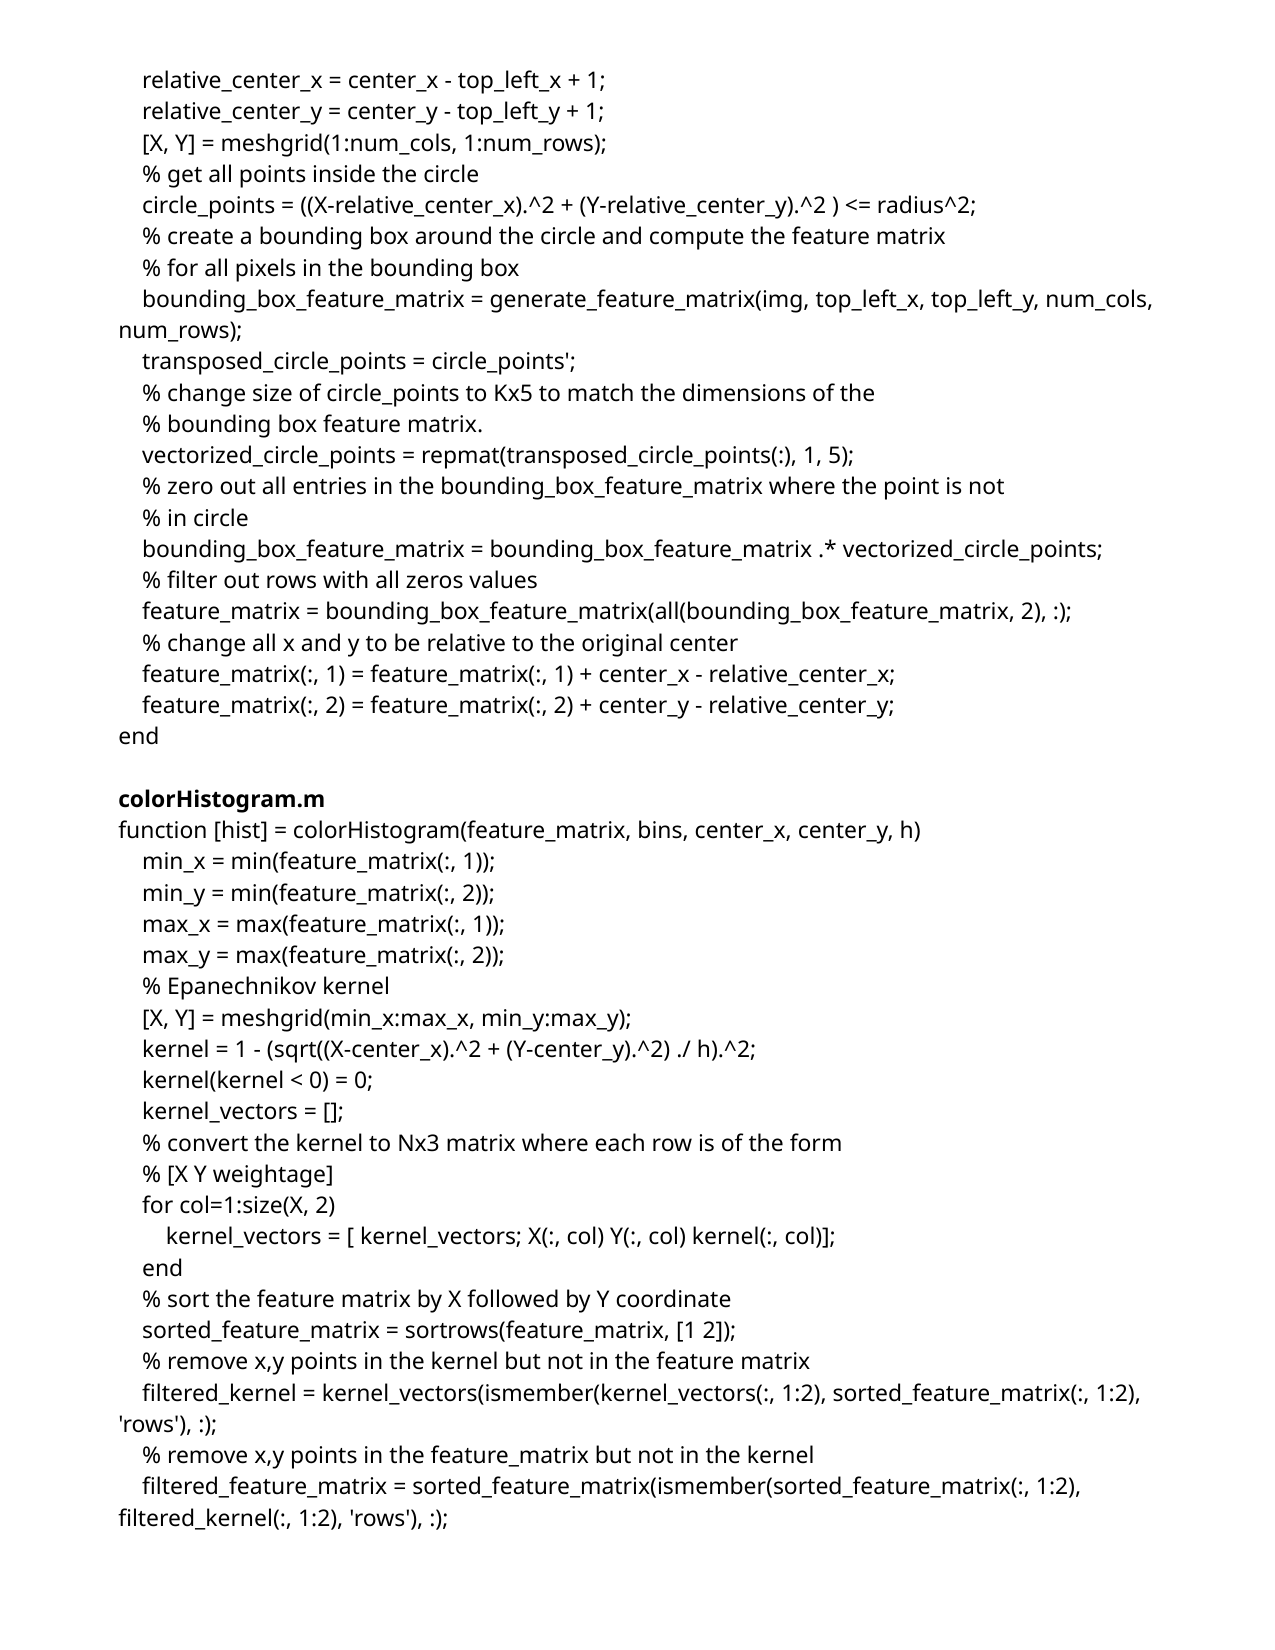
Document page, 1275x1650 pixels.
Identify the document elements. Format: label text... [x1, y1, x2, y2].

text for col=1:size(X, 2) [118, 1189, 1157, 1220]
text % Epanechnikov kernel [118, 970, 1157, 1002]
text % get all points inside the circle [118, 158, 1157, 189]
text relative_center_x = center_x - top_left_x + 1; [118, 64, 1157, 95]
text bounding_box_feature_matrix = generate_feature_matrix(img, top_left_x, top_left_y, num_cols, num_rows); [118, 283, 1157, 345]
text circle_points = ((X-relative_center_x).^2 + (Y-relative_center_y).^2 ) <= radius^2; [118, 189, 1157, 220]
text % sort the feature matrix by X followed by Y coordinate [118, 1283, 1157, 1314]
text transposed_circle_points = circle_points'; [118, 345, 1157, 377]
text min_x = min(feature_matrix(:, 1)); [118, 845, 1157, 877]
text [X, Y] = meshgrid(min_x:max_x, min_y:max_y); [118, 1002, 1157, 1033]
text % in circle [118, 502, 1157, 533]
text % convert the kernel to Nx3 matrix where each row is of the form [118, 1127, 1157, 1158]
text % create a bounding box around the circle and compute the feature matrix [118, 220, 1157, 252]
text % bounding box feature matrix. [118, 408, 1157, 439]
text % change all x and y to be relative to the original center [118, 627, 1157, 658]
text kernel_vectors = [ kernel_vectors; X(:, col) Y(:, col) kernel(:, col)]; [118, 1220, 1157, 1252]
text end [118, 1252, 1157, 1283]
text relative_center_y = center_y - top_left_y + 1; [118, 95, 1157, 127]
text filtered_feature_matrix = sorted_feature_matrix(ismember(sorted_feature_matrix(:, 1:2), filtered_kernel(:, 1:2), 'rows'), :); [118, 1470, 1157, 1533]
text feature_matrix(:, 2) = feature_matrix(:, 2) + center_y - relative_center_y; [118, 689, 1157, 720]
text colorHistogram.m [118, 783, 1157, 814]
text % filter out rows with all zeros values [118, 564, 1157, 595]
text % [X Y weightage] [118, 1158, 1157, 1189]
text % change size of circle_points to Kx5 to match the dimensions of the [118, 377, 1157, 408]
text % zero out all entries in the bounding_box_feature_matrix where the point is not [118, 470, 1157, 502]
text function [hist] = colorHistogram(feature_matrix, bins, center_x, center_y, h) [118, 814, 1157, 845]
text % remove x,y points in the feature_matrix but not in the kernel [118, 1439, 1157, 1470]
text kernel(kernel < 0) = 0; [118, 1064, 1157, 1095]
text max_y = max(feature_matrix(:, 2)); [118, 939, 1157, 970]
text feature_matrix = bounding_box_feature_matrix(all(bounding_box_feature_matrix, 2), :); [118, 595, 1157, 627]
text sorted_feature_matrix = sortrows(feature_matrix, [1 2]); [118, 1314, 1157, 1345]
text [X, Y] = meshgrid(1:num_cols, 1:num_rows); [118, 127, 1157, 158]
text kernel = 1 - (sqrt((X-center_x).^2 + (Y-center_y).^2) ./ h).^2; [118, 1033, 1157, 1064]
text % remove x,y points in the kernel but not in the feature matrix [118, 1345, 1157, 1377]
text bounding_box_feature_matrix = bounding_box_feature_matrix .* vectorized_circle_points; [118, 533, 1157, 564]
text filtered_kernel = kernel_vectors(ismember(kernel_vectors(:, 1:2), sorted_feature_matrix(:, 1:2), 'rows'), :); [118, 1377, 1157, 1439]
text end [118, 720, 1157, 752]
text min_y = min(feature_matrix(:, 2)); [118, 877, 1157, 908]
text kernel_vectors = []; [118, 1095, 1157, 1127]
text max_x = max(feature_matrix(:, 1)); [118, 908, 1157, 939]
text % for all pixels in the bounding box [118, 252, 1157, 283]
text feature_matrix(:, 1) = feature_matrix(:, 1) + center_x - relative_center_x; [118, 658, 1157, 689]
text vectorized_circle_points = repmat(transposed_circle_points(:), 1, 5); [118, 439, 1157, 470]
